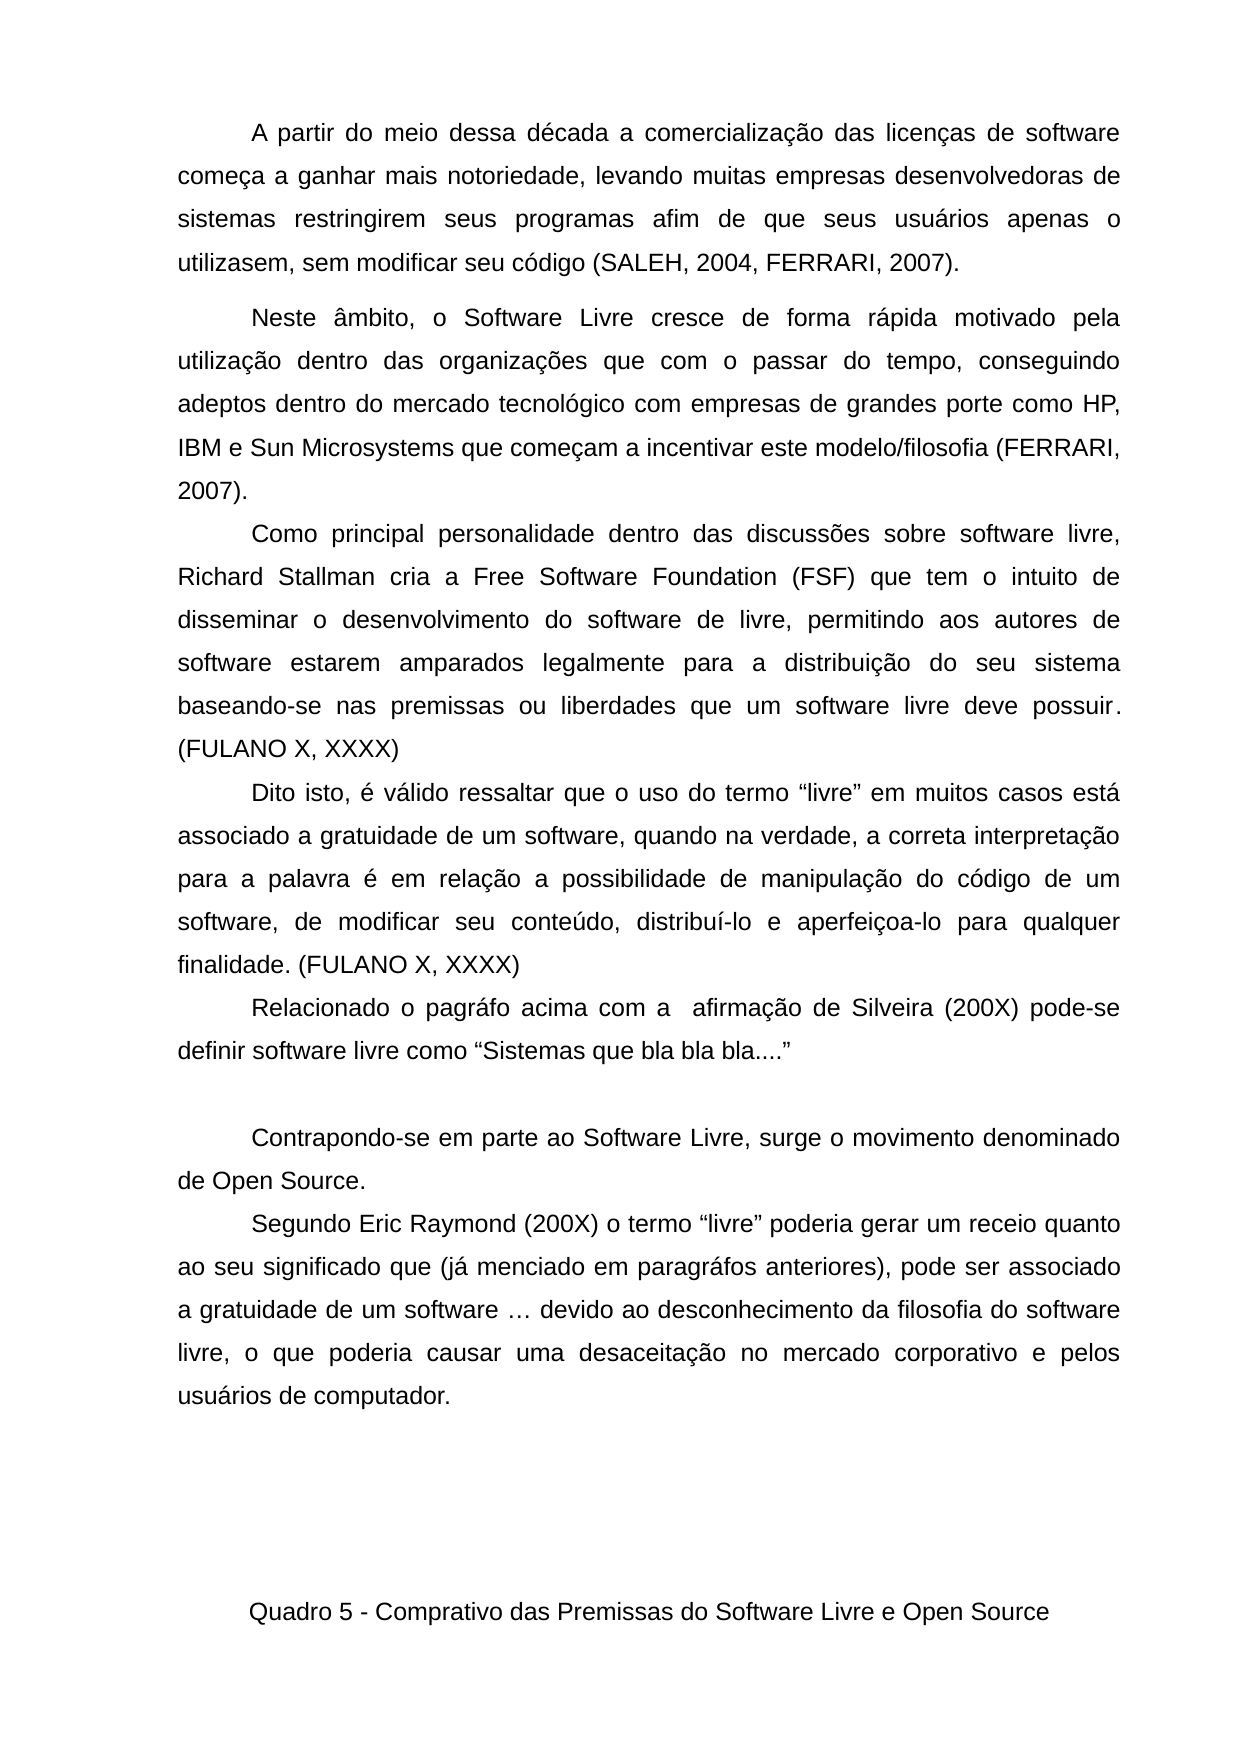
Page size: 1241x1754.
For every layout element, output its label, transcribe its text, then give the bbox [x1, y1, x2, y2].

text Quadro 5 - Comprativo das Premissas do Software Livre e Open Source [177, 1597, 1122, 1626]
text A partir do meio dessa década a comercialização das licenças de software começa a ganhar mais notoriedade, levando muitas empresas desenvolvedoras de sistemas restringirem seus programas afim de que seus usuários apenas o utilizasem, sem modificar seu código (SALEH, 2004, FERRARI, 2007). [177, 118, 1122, 276]
text Segundo Eric Raymond (200X) o termo “livre” poderia gerar um receio quanto ao seu significado que (já menciado em paragráfos anteriores), pode ser associado a gratuidade de um software … devido ao desconhecimento da filosofia do software livre, o que poderia causar uma desaceitação no mercado corporativo e pelos usuários de computador. [177, 1209, 1122, 1410]
text Dito isto, é válido ressaltar que o uso do termo “livre” em muitos casos está associado a gratuidade de um software, quando na verdade, a correta interpretação para a palavra é em relação a possibilidade de manipulação do código de um software, de modificar seu conteúdo, distribuí-lo e aperfeiçoa-lo para qualquer finalidade. (FULANO X, XXXX) [177, 777, 1122, 979]
text Relacionado o pagráfo acima com a afirmação de Silveira (200X) pode-se definir software livre como “Sistemas que bla bla bla....” [177, 993, 1122, 1065]
text Neste âmbito, o Software Livre cresce de forma rápida motivado pela utilização dentro das organizações que com o passar do tempo, conseguindo adeptos dentro do mercado tecnológico com empresas de grandes porte como HP, IBM e Sun Microsystems que começam a incentivar este modelo/filosofia (FERRARI, 2007). [177, 303, 1122, 504]
text Contrapondo-se em parte ao Software Livre, surge o movimento denominado de Open Source. [177, 1122, 1122, 1194]
text Como principal personalidade dentro das discussões sobre software livre, Richard Stallman cria a Free Software Foundation (FSF) que tem o intuito de disseminar o desenvolvimento do software de livre, permitindo aos autores de software estarem amparados legalmente para a distribuição do seu sistema baseando-se nas premissas ou liberdades que um software livre deve possuir. (FULANO X, XXXX) [177, 519, 1122, 763]
